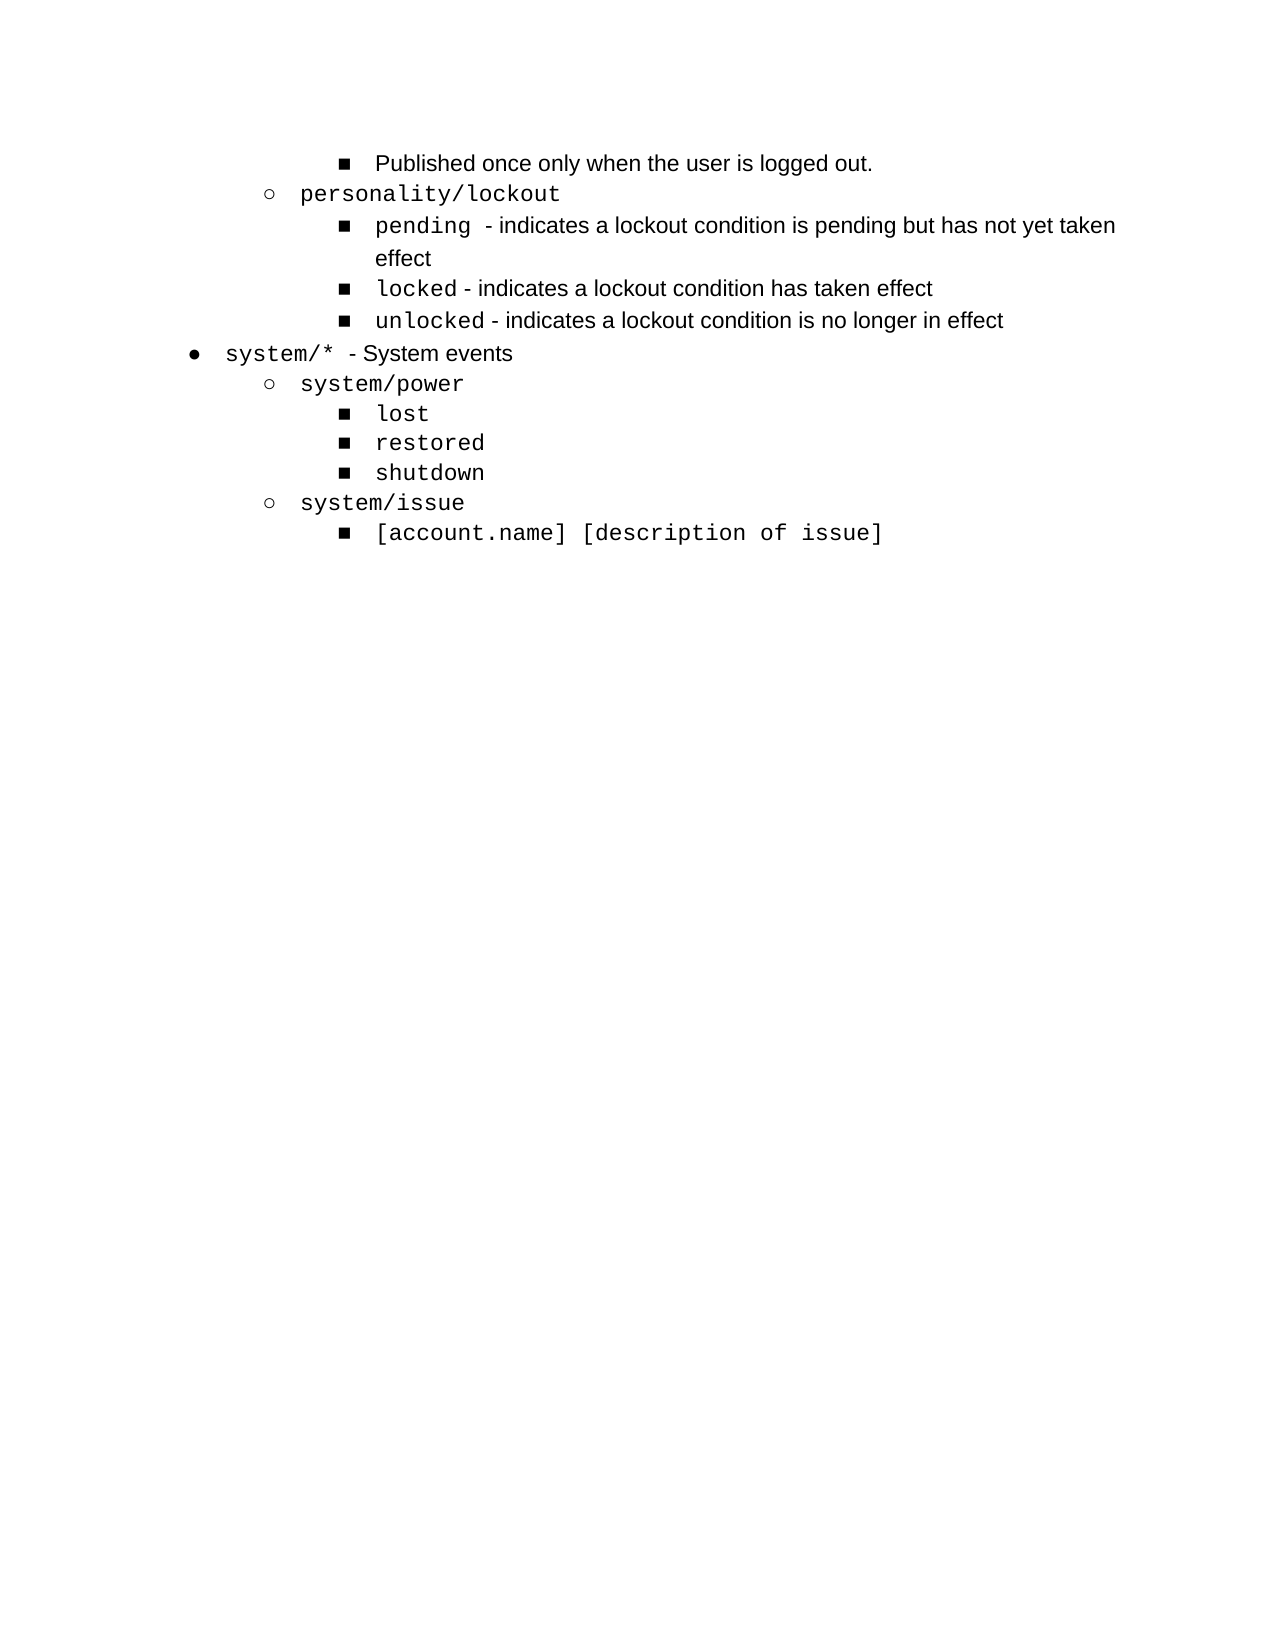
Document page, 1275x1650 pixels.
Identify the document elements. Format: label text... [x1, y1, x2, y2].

list shutdown [337, 462, 1125, 487]
list Published once only when the user is logged out. [337, 150, 1125, 178]
list unlocked - indicates a lockout condition is no longer in effect [337, 307, 1125, 336]
list system/power [262, 372, 1125, 398]
list system/issue [262, 491, 1125, 517]
list personality/lockout [262, 182, 1125, 208]
list lost [337, 402, 1125, 428]
list [account.name] [description of issue] [337, 521, 1125, 547]
list locked - indicates a lockout condition has taken effect [337, 275, 1125, 303]
list restored [337, 432, 1125, 458]
list system/* - System events [187, 340, 1125, 368]
list pending - indicates a lockout condition is pending but has not yet taken effect [337, 212, 1125, 271]
